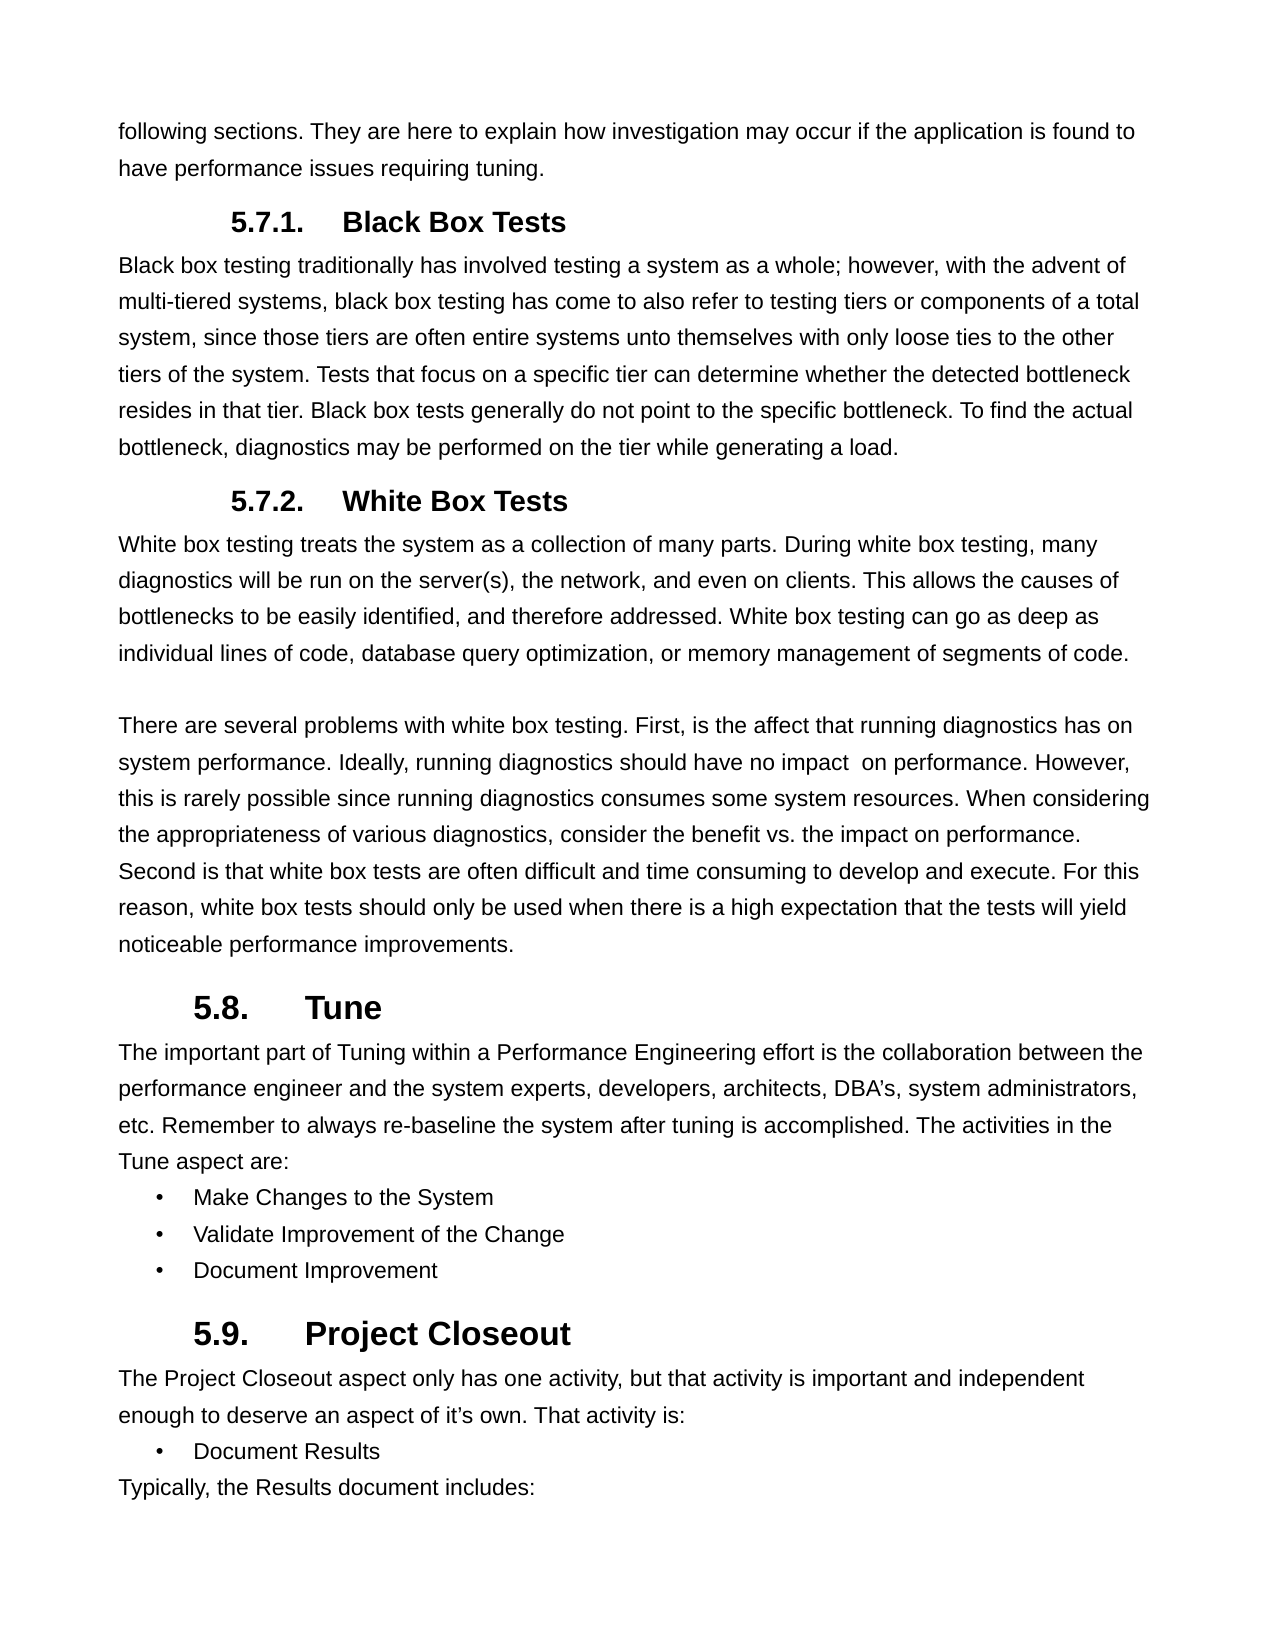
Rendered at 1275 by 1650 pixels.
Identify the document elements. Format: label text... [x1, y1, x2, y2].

list Validate Improvement of the Change [156, 1221, 1157, 1247]
list Document Improvement [156, 1257, 1157, 1283]
subtitle Project Closeout [193, 1314, 1157, 1353]
text The Project Closeout aspect only has one activity, but that activity is important and independent enough to deserve an aspect of it’s own. That activity is: [118, 1365, 1157, 1428]
text following sections. They are here to explain how investigation may occur if the application is found to have performance issues requiring tuning. [118, 118, 1157, 181]
text Typically, the Results document includes: [118, 1474, 1157, 1501]
text The important part of Tuning within a Performance Engineering effort is the collaboration between the performance engineer and the system experts, developers, architects, DBA’s, system administrators, etc. Remember to always re-baseline the system after tuning is accomplished. The activities in the Tune aspect are: [118, 1039, 1157, 1174]
text Black box testing traditionally has involved testing a system as a whole; however, with the advent of multi-tiered systems, black box testing has come to also refer to testing tiers or components of a total system, since those tiers are often entire systems unto themselves with only loose ties to the other tiers of the system. Tests that focus on a specific tier can determine whether the detected bottleneck resides in that tier. Black box tests generally do not point to the specific bottleneck. To find the actual bottleneck, diagnostics may be performed on the tier while generating a load. [118, 252, 1157, 460]
text There are several problems with white box testing. First, is the affect that running diagnostics has on system performance. Ideally, running diagnostics should have no impact on performance. However, this is rarely possible since running diagnostics consumes some system resources. When considering the appropriateness of various diagnostics, consider the benefit vs. the impact on performance. Second is that white box tests are often difficult and time consuming to develop and execute. For this reason, white box tests should only be used when there is a high expectation that the tests will yield noticeable performance improvements. [118, 712, 1157, 957]
subtitle Tune [193, 988, 1157, 1026]
text White box testing treats the system as a collection of many parts. During white box testing, many diagnostics will be run on the server(s), the network, and even on clients. This allows the causes of bottlenecks to be easily identified, and therefore addressed. White box testing can go as deep as individual lines of code, database query optimization, or memory management of segments of code. [118, 531, 1157, 666]
list Document Results [156, 1438, 1157, 1464]
subtitle White Box Tests [231, 484, 1157, 518]
list Make Changes to the System [156, 1184, 1157, 1211]
subtitle Black Box Tests [231, 205, 1157, 239]
